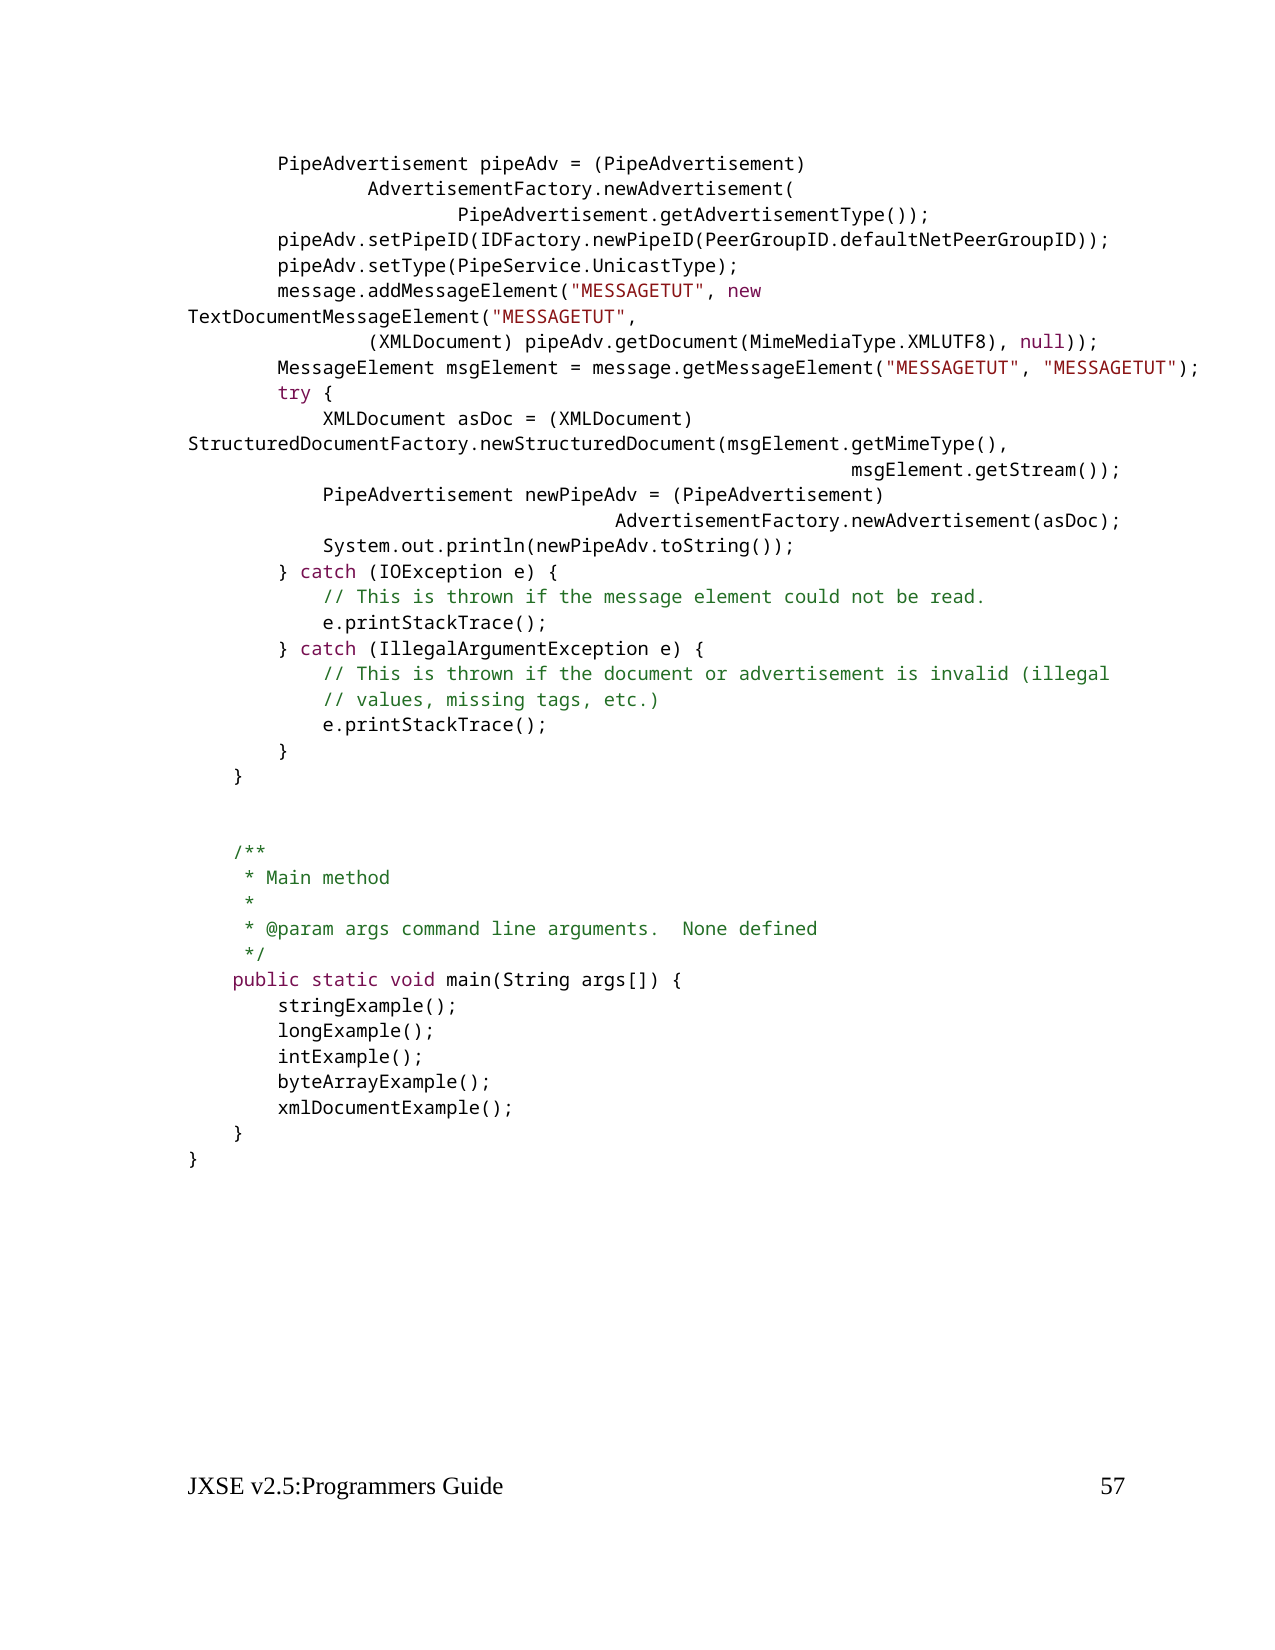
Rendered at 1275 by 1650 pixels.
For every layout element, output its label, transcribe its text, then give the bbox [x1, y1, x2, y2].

text * @param args command line arguments. None defined [187, 916, 1125, 941]
text intExample(); [187, 1043, 1125, 1069]
text PipeAdvertisement pipeAdv = (PipeAdvertisement) [187, 150, 1125, 176]
text } [187, 737, 1125, 762]
text public static void main(String args[]) { [187, 967, 1125, 992]
text // values, missing tags, etc.) [187, 686, 1125, 711]
text * Main method [187, 864, 1125, 890]
text XMLDocument asDoc = (XMLDocument) StructuredDocumentFactory.newStructuredDocument(msgElement.getMimeType(), [187, 405, 1125, 456]
text byteArrayExample(); [187, 1069, 1125, 1094]
text AdvertisementFactory.newAdvertisement( [187, 176, 1125, 201]
text MessageElement msgElement = message.getMessageElement("MESSAGETUT", "MESSAGETUT"); [187, 354, 1255, 380]
text } [187, 1120, 1125, 1145]
text AdvertisementFactory.newAdvertisement(asDoc); [187, 507, 1125, 533]
text xmlDocumentExample(); [187, 1094, 1125, 1120]
text PipeAdvertisement.getAdvertisementType()); [187, 201, 1125, 227]
text * [187, 890, 1125, 916]
text try { [187, 380, 1125, 405]
text (XMLDocument) pipeAdv.getDocument(MimeMediaType.XMLUTF8), null)); [187, 329, 1125, 354]
text System.out.println(newPipeAdv.toString()); [187, 533, 1125, 558]
text pipeAdv.setPipeID(IDFactory.newPipeID(PeerGroupID.defaultNetPeerGroupID)); [187, 227, 1125, 252]
text } [187, 762, 1125, 788]
text } catch (IOException e) { [187, 558, 1125, 584]
text PipeAdvertisement newPipeAdv = (PipeAdvertisement) [187, 482, 1125, 507]
text e.printStackTrace(); [187, 609, 1125, 635]
text msgElement.getStream()); [187, 456, 1125, 482]
text message.addMessageElement("MESSAGETUT", new TextDocumentMessageElement("MESSAGETUT", [187, 278, 1125, 329]
text */ [187, 941, 1125, 967]
text longExample(); [187, 1018, 1125, 1043]
text // This is thrown if the document or advertisement is invalid (illegal [187, 660, 1125, 686]
text } [187, 1145, 1125, 1171]
text /** [187, 839, 1125, 864]
text stringExample(); [187, 992, 1125, 1018]
text } catch (IllegalArgumentException e) { [187, 635, 1125, 660]
text e.printStackTrace(); [187, 711, 1125, 737]
text pipeAdv.setType(PipeService.UnicastType); [187, 252, 1125, 278]
text // This is thrown if the message element could not be read. [187, 584, 1125, 609]
